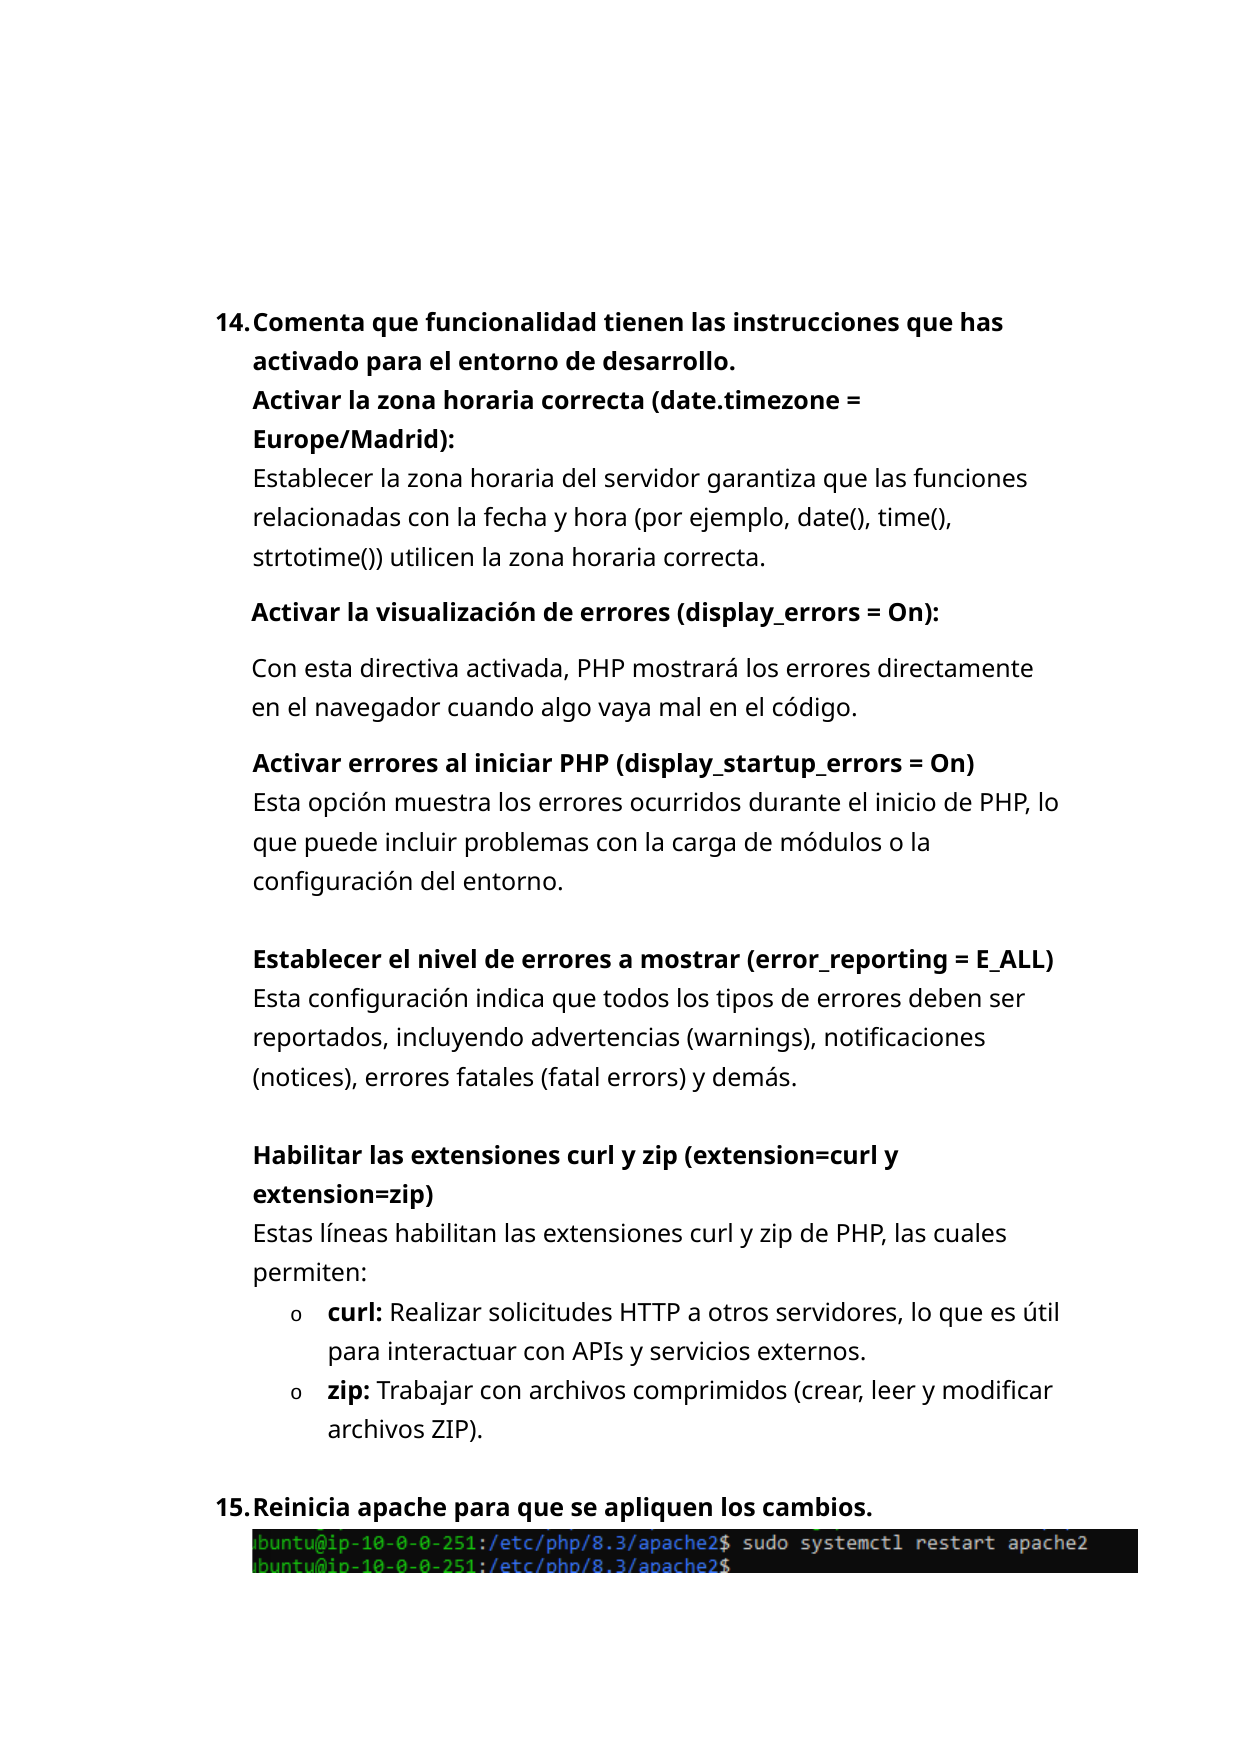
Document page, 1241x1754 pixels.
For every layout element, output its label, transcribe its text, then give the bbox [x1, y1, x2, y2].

list curl: Realizar solicitudes HTTP a otros servidores, lo que es útil para interactuar con APIs y servicios externos. [290, 1294, 1063, 1367]
list Comenta que funcionalidad tienen las instrucciones que has activado para el entorno de desarrollo. [215, 304, 1063, 377]
list zip: Trabajar con archivos comprimidos (crear, leer y modificar archivos ZIP). [290, 1373, 1063, 1446]
list Habilitar las extensiones curl y zip (extension=curl y extension=zip) Estas líneas habilitan las extensiones curl y zip de PHP, las cuales permiten: [252, 1138, 1063, 1289]
text Con esta directiva activada, PHP mostrará los errores directamente en el navegador cuando algo vaya mal en el código. [251, 651, 1063, 724]
list Reinicia apache para que se apliquen los cambios. [215, 1490, 1063, 1524]
list Activar errores al iniciar PHP (display_startup_errors = On) Esta opción muestra los errores ocurridos durante el inicio de PHP, lo que puede incluir problemas con la carga de módulos o la configuración del entorno. [252, 746, 1063, 897]
list Establecer el nivel de errores a mostrar (error_reporting = E_ALL) Esta configuración indica que todos los tipos de errores deben ser reportados, incluyendo advertencias (warnings), notificaciones (notices), errores fatales (fatal errors) y demás. [252, 942, 1063, 1093]
list Activar la zona horaria correcta (date.timezone = Europe/Madrid): Establecer la zona horaria del servidor garantiza que las funciones relacionadas con la fecha y hora (por ejemplo, date(), time(), strtotime()) utilicen la zona horaria correcta. [252, 383, 1063, 573]
text Activar la visualización de errores (display_errors = On): [177, 595, 1063, 629]
